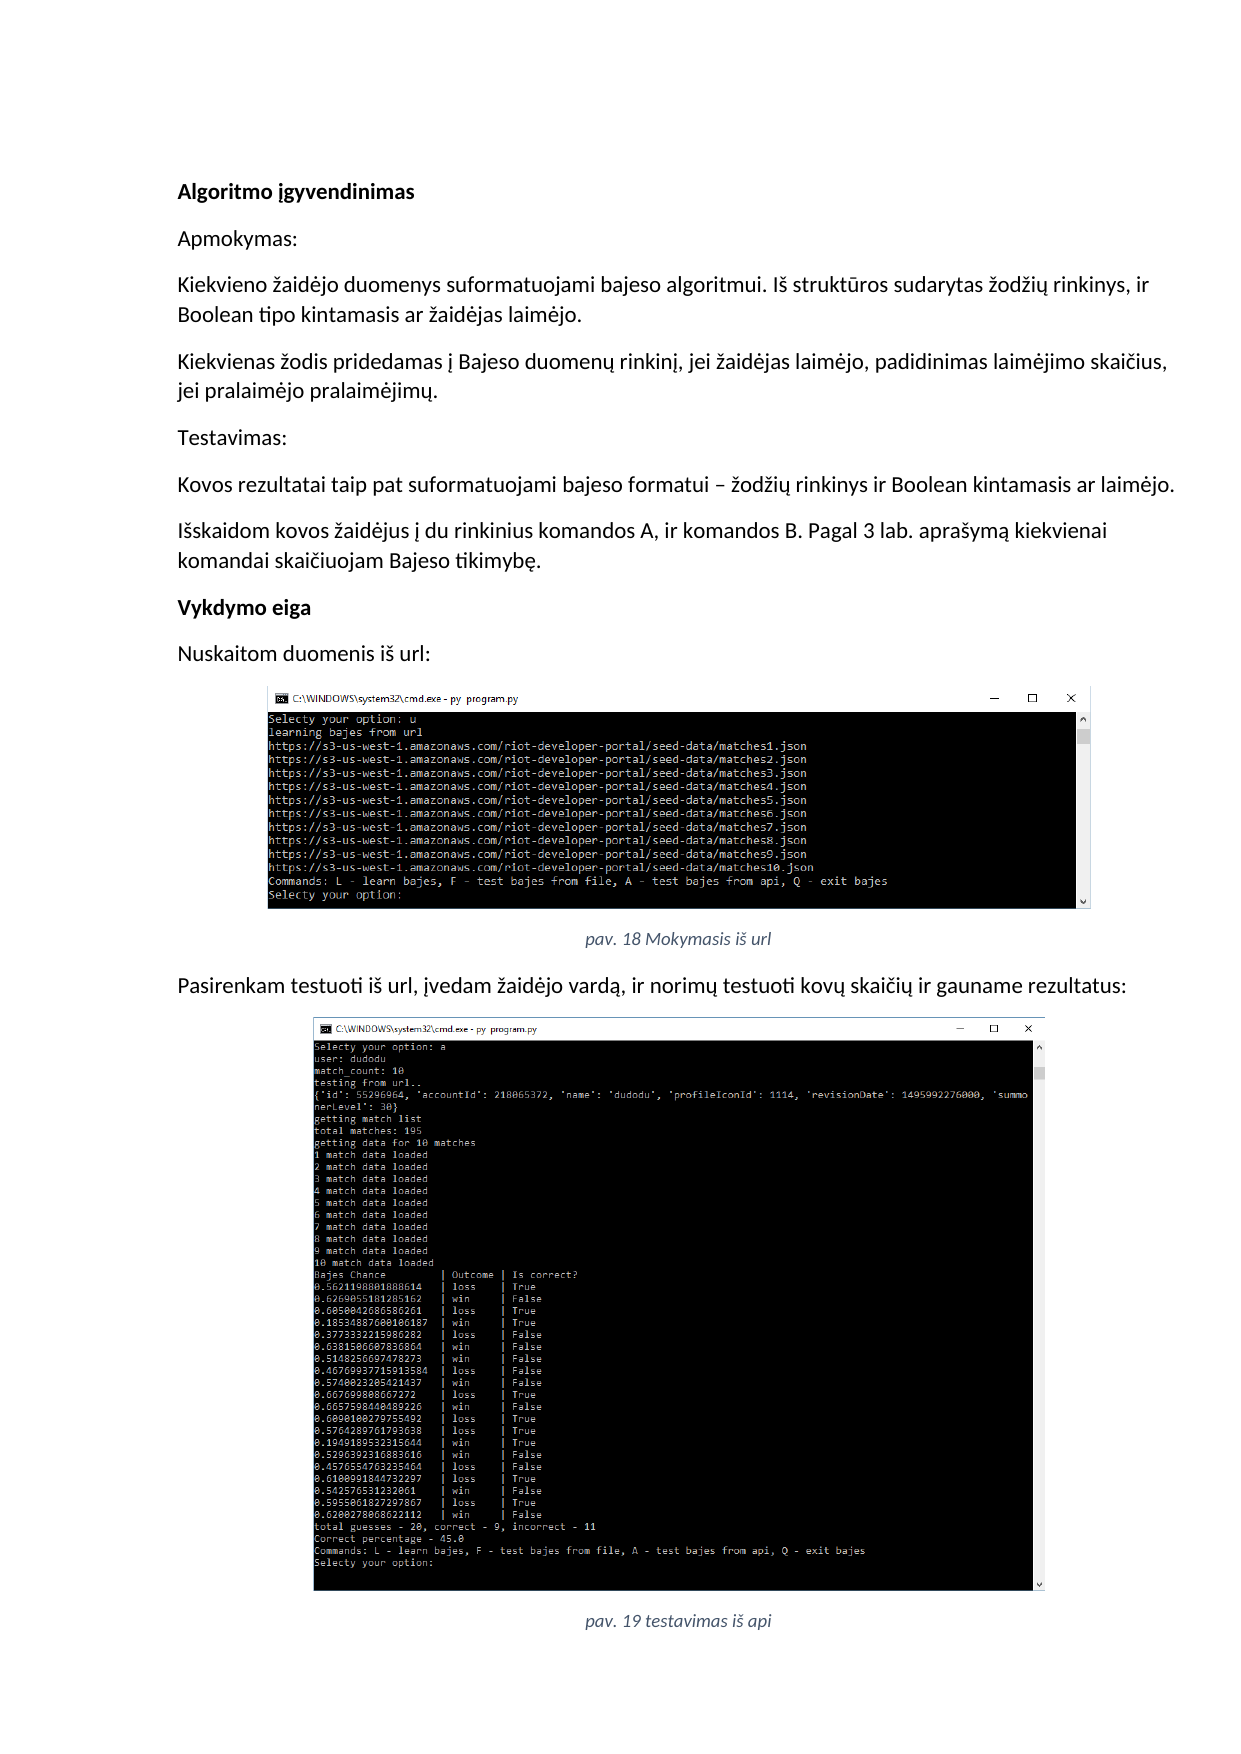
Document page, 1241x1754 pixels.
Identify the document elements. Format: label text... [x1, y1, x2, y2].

text Apmokymas: [177, 224, 1181, 252]
text Nuskaitom duomenis iš url: [177, 639, 1181, 667]
text Kovos rezultatai taip pat suformatuojami bajeso formatui – žodžių rinkinys ir Boolean kintamasis ar laimėjo. [177, 470, 1181, 498]
text pav. 19 testavimas iš api [177, 1609, 1181, 1632]
text Kiekvienas žodis pridedamas į Bajeso duomenų rinkinį, jei žaidėjas laimėjo, padidinimas laimėjimo skaičius, jei pralaimėjo pralaimėjimų. [177, 347, 1181, 405]
text Pasirenkam testuoti iš url, įvedam žaidėjo vardą, ir norimų testuoti kovų skaičių ir gauname rezultatus: [177, 971, 1181, 999]
text Kiekvieno žaidėjo duomenys suformatuojami bajeso algoritmui. Iš struktūros sudarytas žodžių rinkinys, ir Boolean tipo kintamasis ar žaidėjas laimėjo. [177, 270, 1181, 328]
text pav. 18 Mokymasis iš url [177, 927, 1181, 950]
text Testavimas: [177, 423, 1181, 451]
text Vykdymo eiga [177, 593, 1181, 621]
text Išskaidom kovos žaidėjus į du rinkinius komandos A, ir komandos B. Pagal 3 lab. aprašymą kiekvienai komandai skaičiuojam Bajeso tikimybę. [177, 516, 1181, 574]
text Algoritmo įgyvendinimas [177, 177, 1181, 205]
